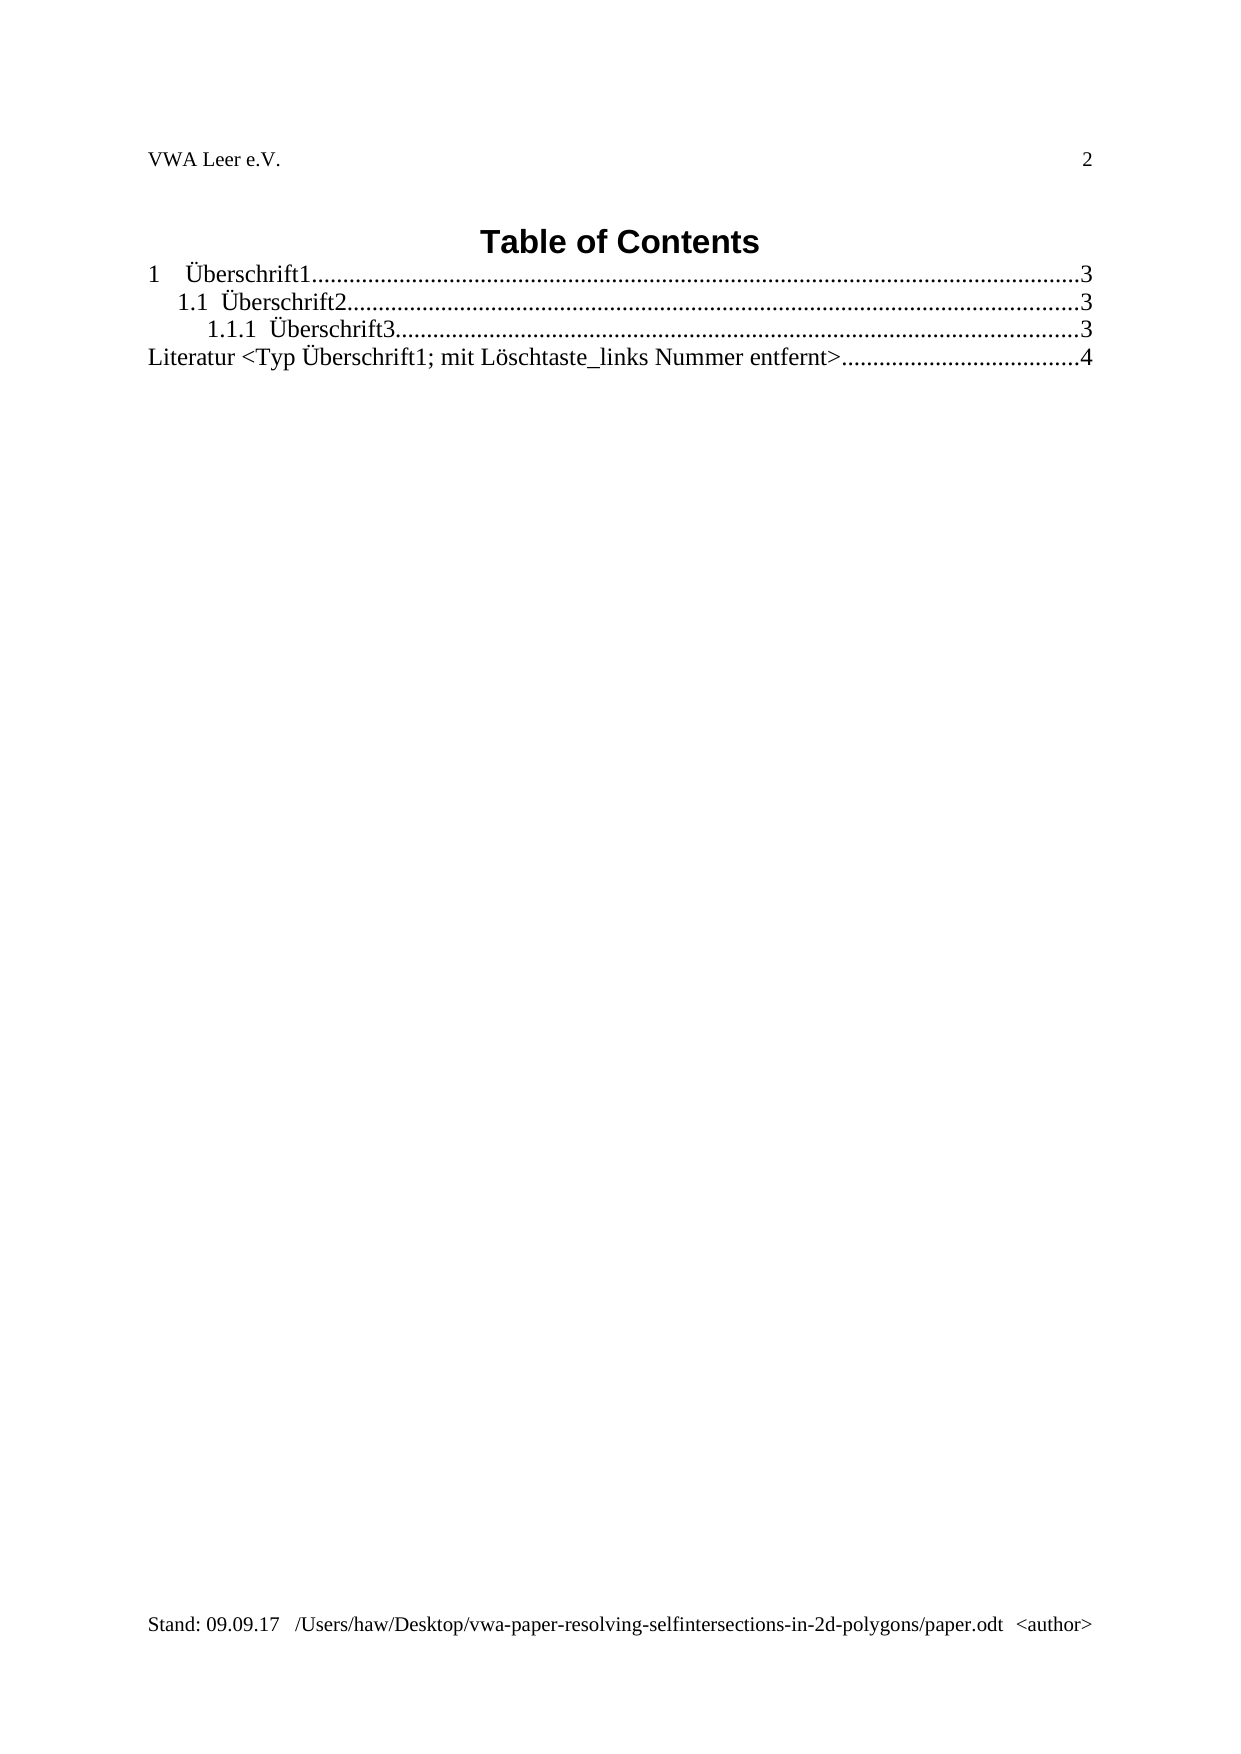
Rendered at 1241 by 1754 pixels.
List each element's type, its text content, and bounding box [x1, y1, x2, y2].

text 1.1 Überschrift2 3 [177, 288, 1093, 316]
text 1 Überschrift1 3 [148, 260, 1093, 288]
subtitle Table of Contents [148, 223, 1093, 260]
text Literatur <Typ Überschrift1; mit Löschtaste_links Nummer entfernt> 4 [148, 343, 1093, 371]
text 1.1.1 Überschrift3 3 [207, 316, 1093, 343]
